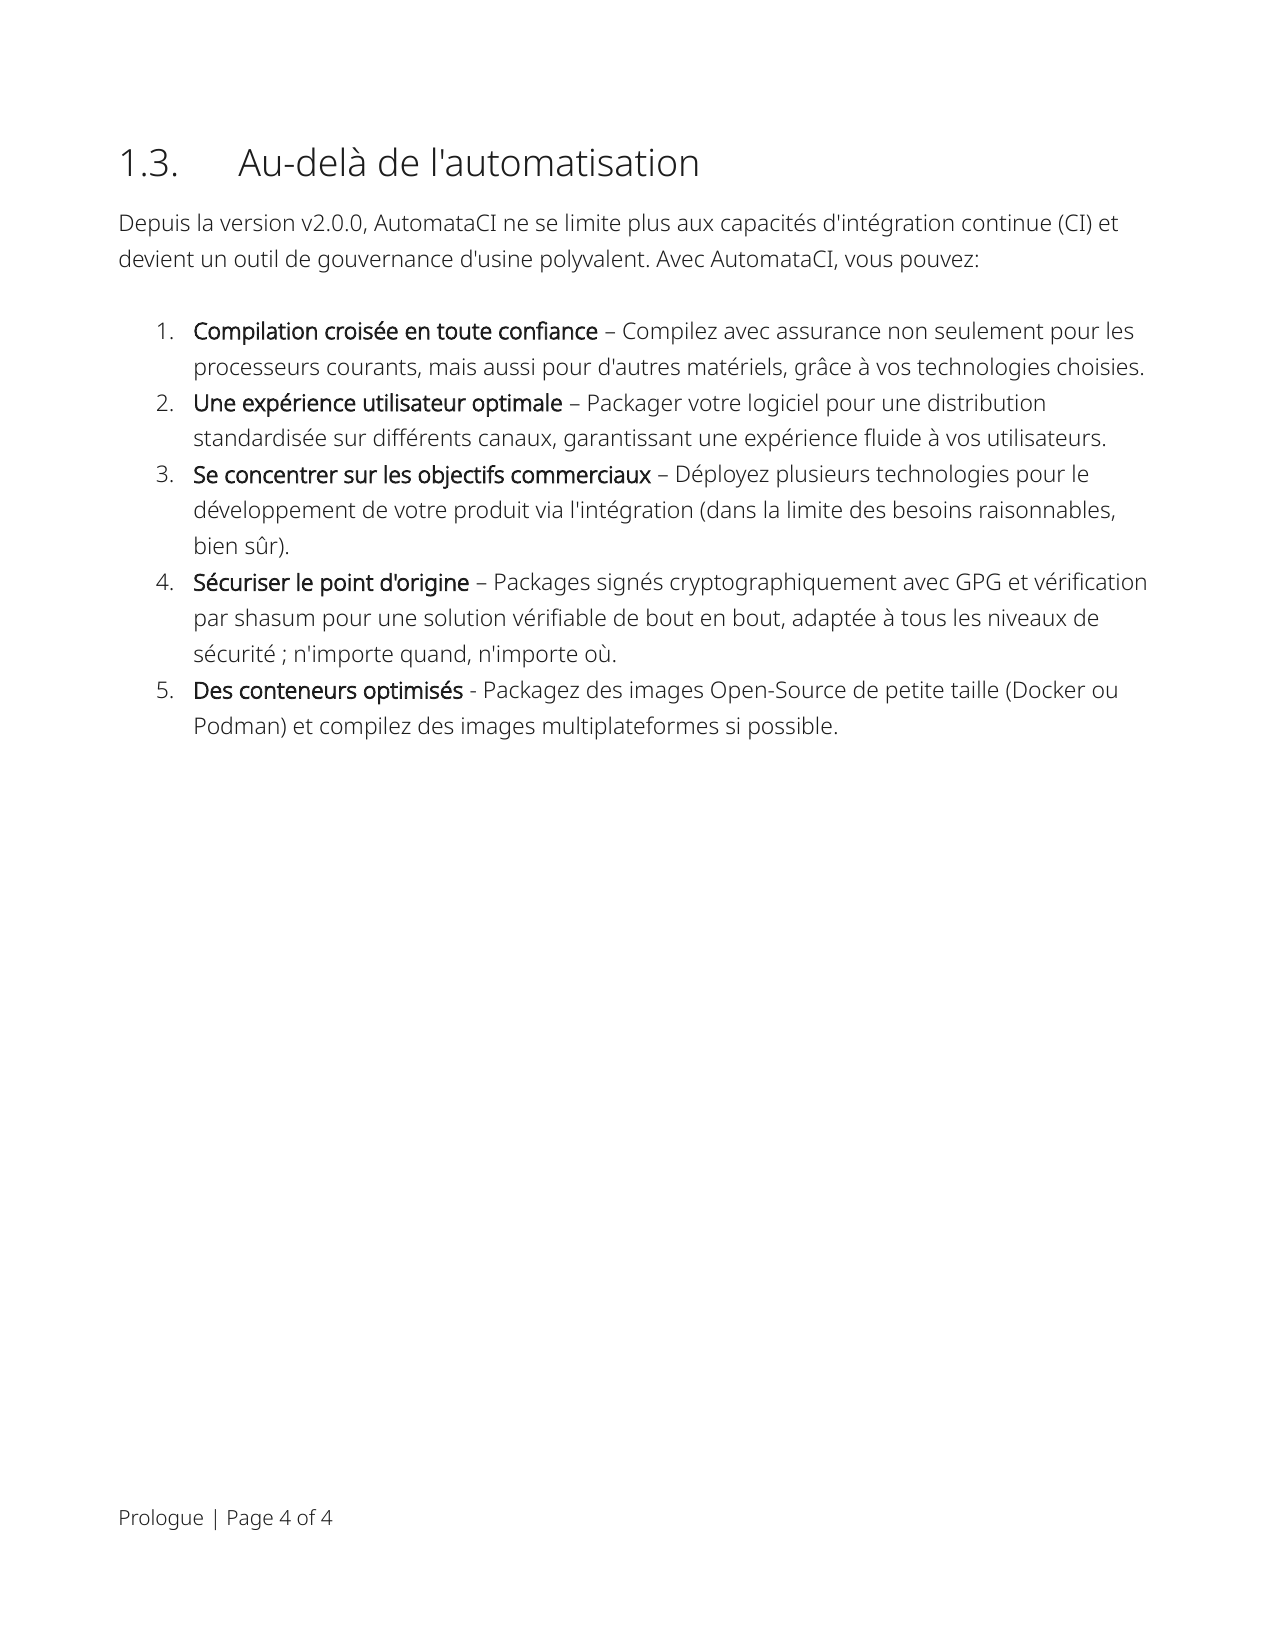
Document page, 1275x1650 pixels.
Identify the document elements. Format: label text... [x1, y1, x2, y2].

list Sécuriser le point d'origine – Packages signés cryptographiquement avec GPG et vérification par shasum pour une solution vérifiable de bout en bout, adaptée à tous les niveaux de sécurité ; n'importe quand, n'importe où. [156, 566, 1157, 669]
list Compilation croisée en toute confiance – Compilez avec assurance non seulement pour les processeurs courants, mais aussi pour d'autres matériels, grâce à vos technologies choisies. [156, 314, 1157, 382]
list Se concentrer sur les objectifs commerciaux – Déployez plusieurs technologies pour le développement de votre produit via l'intégration (dans la limite des besoins raisonnables, bien sûr). [156, 458, 1157, 561]
text Depuis la version v2.0.0, AutomataCI ne se limite plus aux capacités d'intégration continue (CI) et devient un outil de gouvernance d'usine polyvalent. Avec AutomataCI, vous pouvez: [118, 207, 1157, 274]
list Une expérience utilisateur optimale – Packager votre logiciel pour une distribution standardisée sur différents canaux, garantissant une expérience fluide à vos utilisateurs. [156, 386, 1157, 454]
subtitle Au-delà de l'automatisation [118, 136, 1157, 187]
list Des conteneurs optimisés - Packagez des images Open-Source de petite taille (Docker ou Podman) et compilez des images multiplateformes si possible. [156, 674, 1157, 741]
